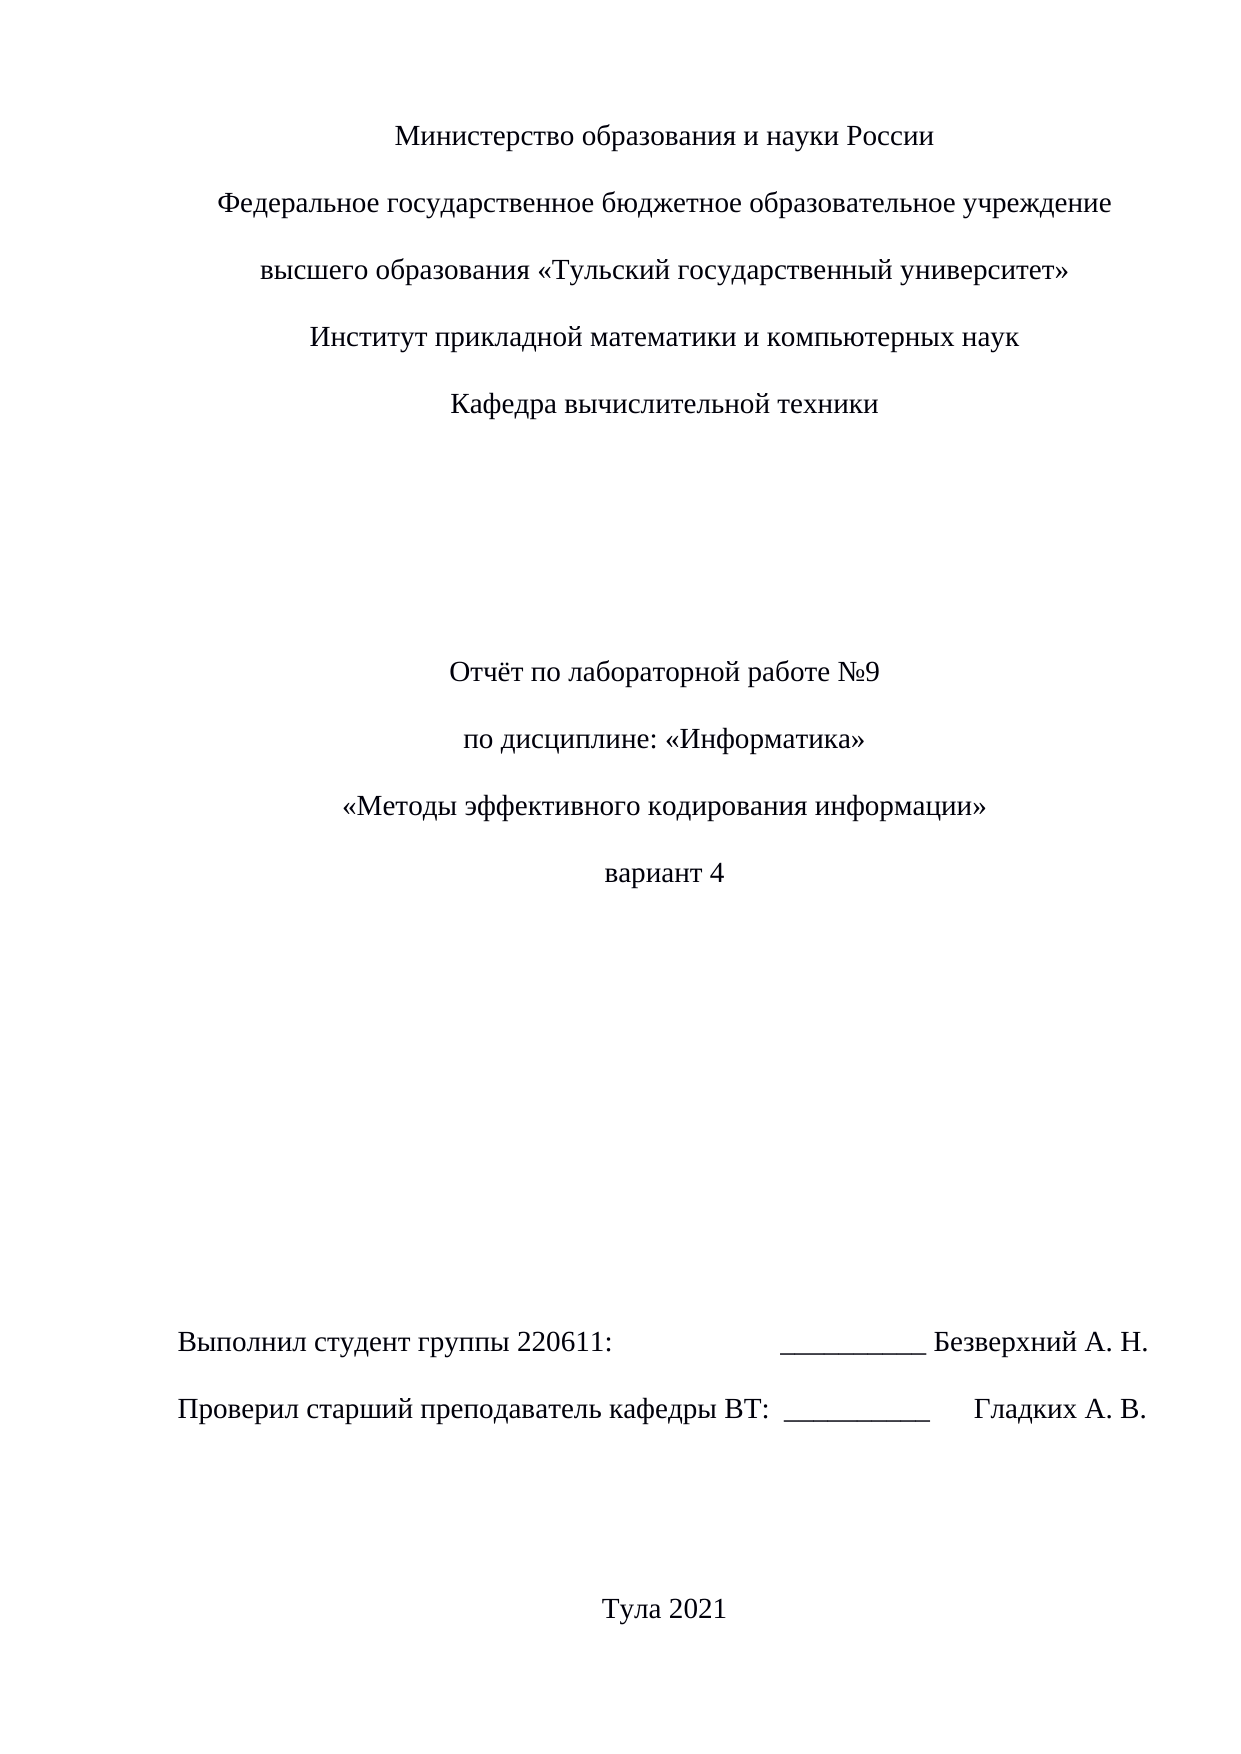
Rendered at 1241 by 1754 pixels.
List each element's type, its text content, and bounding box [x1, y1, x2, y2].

text вариант 4 [177, 855, 1152, 888]
text «Методы эффективного кодирования информации» [177, 788, 1152, 821]
text Министерство образования и науки России [177, 118, 1152, 152]
text высшего образования «Тульский государственный университет» [177, 252, 1152, 286]
text Отчёт по лабораторной работе №9 [177, 654, 1152, 687]
text Федеральное государственное бюджетное образовательное учреждение [177, 185, 1152, 219]
text Выполнил студент группы 220611: __________ Безверхний А. Н. [177, 1324, 1152, 1357]
text Кафедра вычислительной техники [177, 386, 1152, 419]
text Тула 2021 [177, 1592, 1152, 1625]
text Институт прикладной математики и компьютерных наук [177, 319, 1152, 353]
text по дисциплине: «Информатика» [177, 721, 1152, 754]
text Проверил старший преподаватель кафедры ВТ: __________ Гладких А. В. [177, 1391, 1152, 1424]
